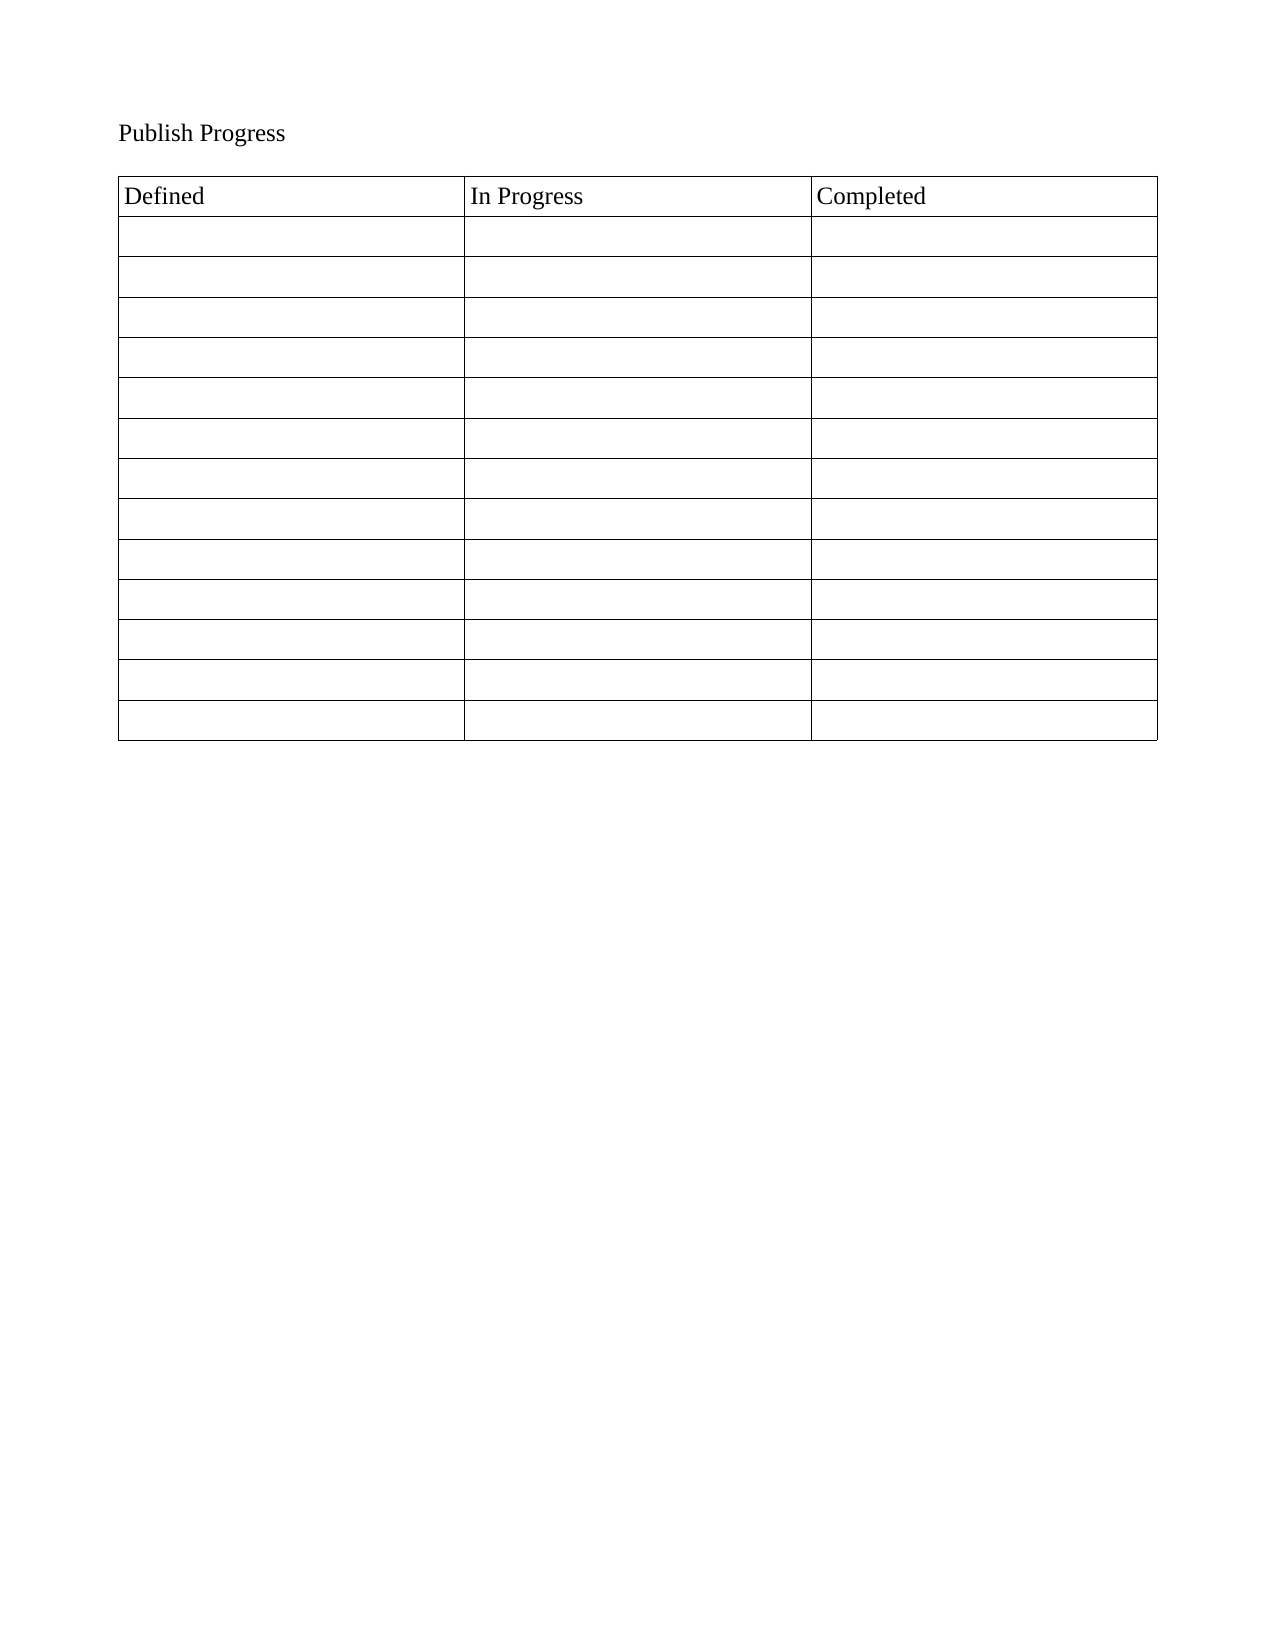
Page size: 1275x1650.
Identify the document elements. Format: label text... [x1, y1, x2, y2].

table_cell [465, 459, 811, 498]
table_cell [465, 217, 811, 256]
table_cell [465, 257, 811, 297]
table_cell [465, 540, 811, 579]
table_cell [812, 459, 1157, 498]
table_cell [119, 580, 464, 619]
table_cell [119, 378, 464, 417]
table_cell [812, 540, 1157, 579]
table_cell [812, 257, 1157, 297]
table_cell [465, 499, 811, 538]
table_cell [812, 217, 1157, 256]
table_cell [119, 620, 464, 659]
table_cell [812, 701, 1157, 740]
table_cell [812, 620, 1157, 659]
table_cell [119, 217, 464, 256]
table_cell [812, 580, 1157, 619]
table_cell [812, 660, 1157, 700]
table_cell [465, 660, 811, 700]
table_header Completed [812, 177, 1157, 216]
table_cell [119, 540, 464, 579]
table_cell [465, 378, 811, 417]
table_cell [812, 378, 1157, 417]
table_cell [119, 499, 464, 538]
table_cell [119, 701, 464, 740]
table_cell [812, 499, 1157, 538]
table_cell [119, 459, 464, 498]
table_cell [119, 660, 464, 700]
table_cell [119, 419, 464, 458]
table_cell [812, 298, 1157, 337]
table_cell [465, 419, 811, 458]
table_cell [465, 701, 811, 740]
table_cell [465, 620, 811, 659]
table_cell [465, 580, 811, 619]
table_cell [465, 338, 811, 377]
table_cell [119, 298, 464, 337]
table_cell [812, 419, 1157, 458]
table_cell [119, 338, 464, 377]
text Publish Progress [118, 118, 1157, 147]
table_header Defined [119, 177, 464, 216]
table_header In Progress [465, 177, 811, 216]
table_cell [465, 298, 811, 337]
table_cell [119, 257, 464, 297]
table_cell [812, 338, 1157, 377]
